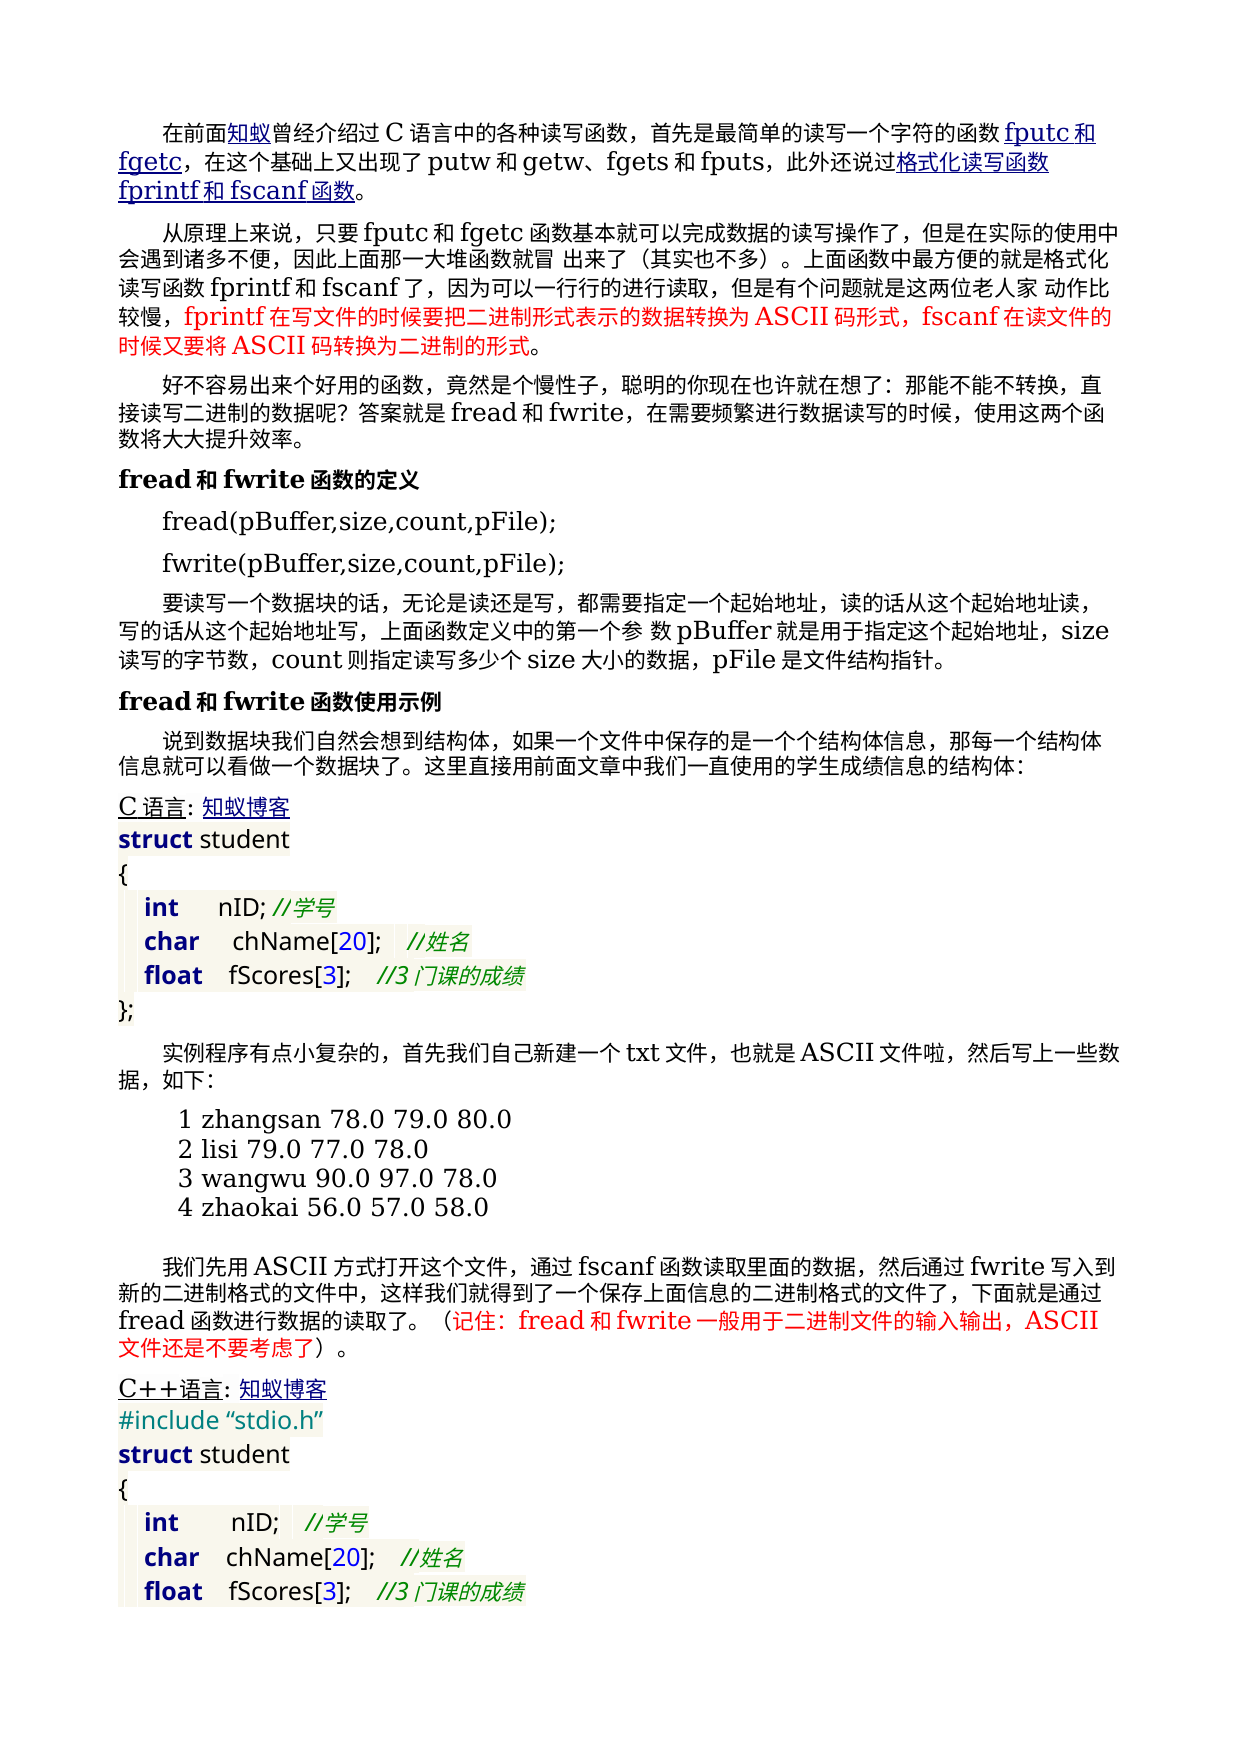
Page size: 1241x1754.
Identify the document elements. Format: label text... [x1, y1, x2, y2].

text 在前面知蚁曾经介绍过C语言中的各种读写函数，首先是最简单的读写一个字符的函数fputc和fgetc，在这个基础上又出现了putw和getw、fgets和fputs，此外还说过格式化读写函数fprintf和fscanf函数。 [118, 118, 1122, 206]
text fread(pBuffer,size,count,pFile); [118, 507, 1122, 537]
text 1 zhangsan 78.0 79.0 80.0 2 lisi 79.0 77.0 78.0 3 wangwu 90.0 97.0 78.0 4 zhaokai 56.0 57.0 58.0 [177, 1106, 1063, 1222]
text fread和fwrite函数的定义 [118, 466, 1122, 495]
text struct student { int nID; //学号 char chName[20]; //姓名 float fScores[3]; //3门课的成绩 }; [118, 822, 1122, 1026]
text 我们先用ASCII方式打开这个文件，通过fscanf函数读取里面的数据，然后通过fwrite写入到新的二进制格式的文件中，这样我们就得到了一个保存上面信息的二进制格式的文件了，下面就是通过fread函数进行数据的读取了。（记住：fread和fwrite一般用于二进制文件的输入输出，ASCII文件还是不要考虑了）。 [118, 1252, 1122, 1361]
text 从原理上来说，只要fputc和fgetc函数基本就可以完成数据的读写操作了，但是在实际的使用中会遇到诸多不便，因此上面那一大堆函数就冒 出来了（其实也不多）。上面函数中最方便的就是格式化读写函数fprintf和fscanf了，因为可以一行行的进行读取，但是有个问题就是这两位老人家 动作比较慢，fprintf在写文件的时候要把二进制形式表示的数据转换为ASCII码形式，fscanf在读文件的时候又要将ASCII码转换为二进制的形式。 [118, 218, 1122, 360]
text 说到数据块我们自然会想到结构体，如果一个文件中保存的是一个个结构体信息，那每一个结构体信息就可以看做一个数据块了。这里直接用前面文章中我们一直使用的学生成绩信息的结构体： [118, 729, 1122, 780]
text #include “stdio.h” struct student { int nID; //学号 char chName[20]; //姓名 float fScores[3]; //3门课的成绩 [118, 1403, 1122, 1607]
text 好不容易出来个好用的函数，竟然是个慢性子，聪明的你现在也许就在想了：那能不能不转换，直接读写二进制的数据呢？答案就是fread和fwrite，在需要频繁进行数据读写的时候，使用这两个函数将大大提升效率。 [118, 373, 1122, 453]
text C++语言: 知蚁博客 [118, 1374, 1122, 1403]
text fwrite(pBuffer,size,count,pFile); [118, 549, 1122, 578]
text 要读写一个数据块的话，无论是读还是写，都需要指定一个起始地址，读的话从这个起始地址读，写的话从这个起始地址写，上面函数定义中的第一个参 数pBuffer就是用于指定这个起始地址，size读写的字节数，count则指定读写多少个size大小的数据，pFile是文件结构指针。 [118, 591, 1122, 674]
text 实例程序有点小复杂的，首先我们自己新建一个txt文件，也就是ASCII文件啦，然后写上一些数据，如下： [118, 1038, 1122, 1093]
text C语言: 知蚁博客 [118, 792, 1122, 822]
text fread和fwrite函数使用示例 [118, 687, 1122, 716]
